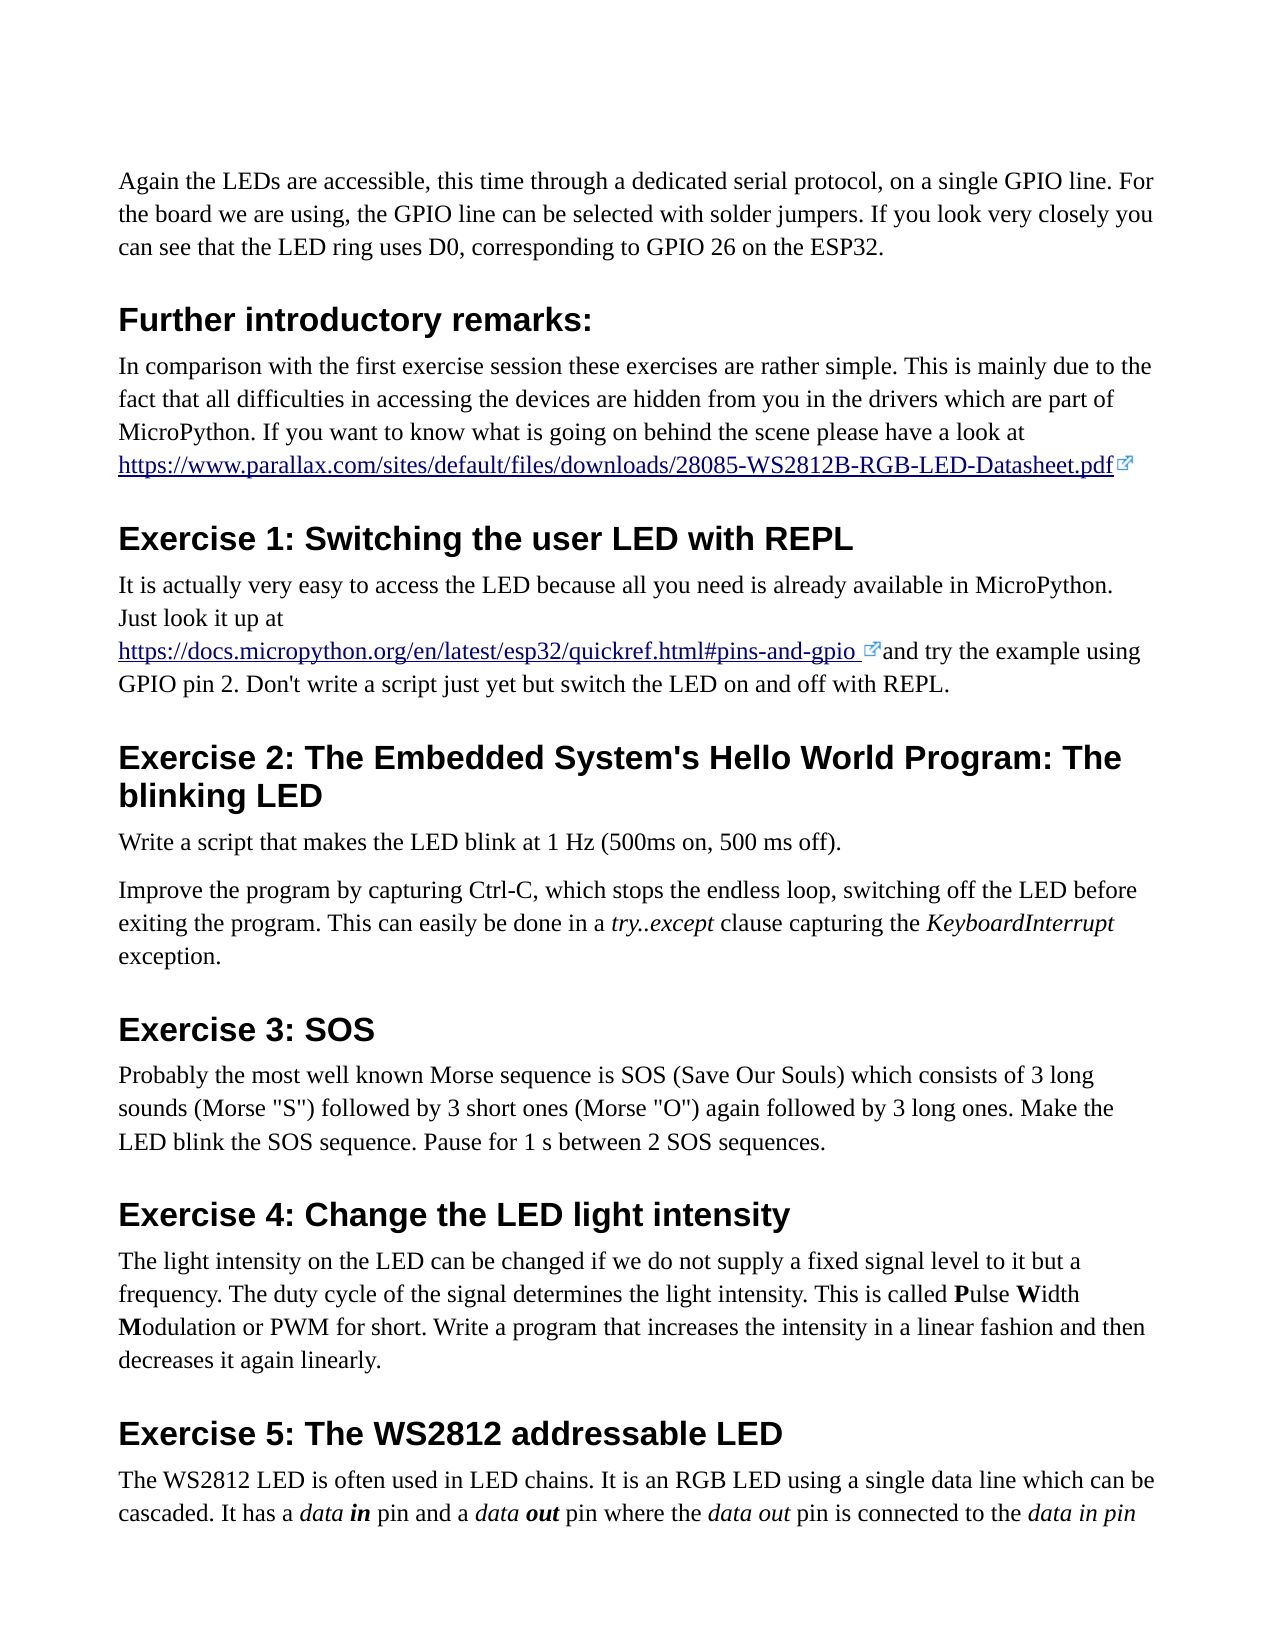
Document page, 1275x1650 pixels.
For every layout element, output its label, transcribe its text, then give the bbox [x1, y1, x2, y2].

subtitle Exercise 2: The Embedded System's Hello World Program: The blinking LED [118, 737, 1157, 815]
text Write a script that makes the LED blink at 1 Hz (500ms on, 500 ms off). [118, 827, 1157, 856]
text It is actually very easy to access the LED because all you need is already available in MicroPython. Just look it up at https://docs.micropython.org/en/latest/esp32/quickref.html#pins-and-gpio and try the example using GPIO pin 2. Don't write a script just yet but switch the LED on and off with REPL. [118, 570, 1157, 698]
subtitle Further introductory remarks: [118, 300, 1157, 339]
subtitle Exercise 4: Change the LED light intensity [118, 1195, 1157, 1234]
subtitle Exercise 3: SOS [118, 1009, 1157, 1048]
text Improve the program by capturing Ctrl-C, which stops the endless loop, switching off the LED before exiting the program. This can easily be done in a try..except clause capturing the KeyboardInterrupt exception. [118, 875, 1157, 970]
picture [862, 640, 883, 660]
text Probably the most well known Morse sequence is SOS (Save Our Souls) which consists of 3 long sounds (Morse "S") followed by 3 short ones (Morse "O") again followed by 3 long ones. Make the LED blink the SOS sequence. Pause for 1 s between 2 SOS sequences. [118, 1061, 1157, 1155]
text The WS2812 LED is often used in LED chains. It is an RGB LED using a single data line which can be cascaded. It has a data in pin and a data out pin where the data out pin is connected to the data in pin [118, 1465, 1157, 1527]
picture [1114, 455, 1135, 474]
text Again the LEDs are accessible, this time through a dedicated serial protocol, on a single GPIO line. For the board we are using, the GPIO line can be selected with solder jumpers. If you look very closely you can see that the LED ring uses D0, corresponding to GPIO 26 on the ESP32. [118, 166, 1157, 261]
text The light intensity on the LED can be changed if we do not supply a fixed signal level to it but a frequency. The duty cycle of the signal determines the light intensity. This is called Pulse Width Modulation or PWM for short. Write a program that increases the intensity in a linear fashion and then decreases it again linearly. [118, 1246, 1157, 1374]
subtitle Exercise 1: Switching the user LED with REPL [118, 519, 1157, 557]
text In comparison with the first exercise session these exercises are rather simple. This is mainly due to the fact that all difficulties in accessing the devices are hidden from you in the drivers which are part of MicroPython. If you want to know what is going on behind the scene please have a look at https://www.parallax.com/sites/default/files/downloads/28085-WS2812B-RGB-LED-Datasheet.pdf [118, 351, 1157, 479]
subtitle Exercise 5: The WS2812 addressable LED [118, 1414, 1157, 1452]
